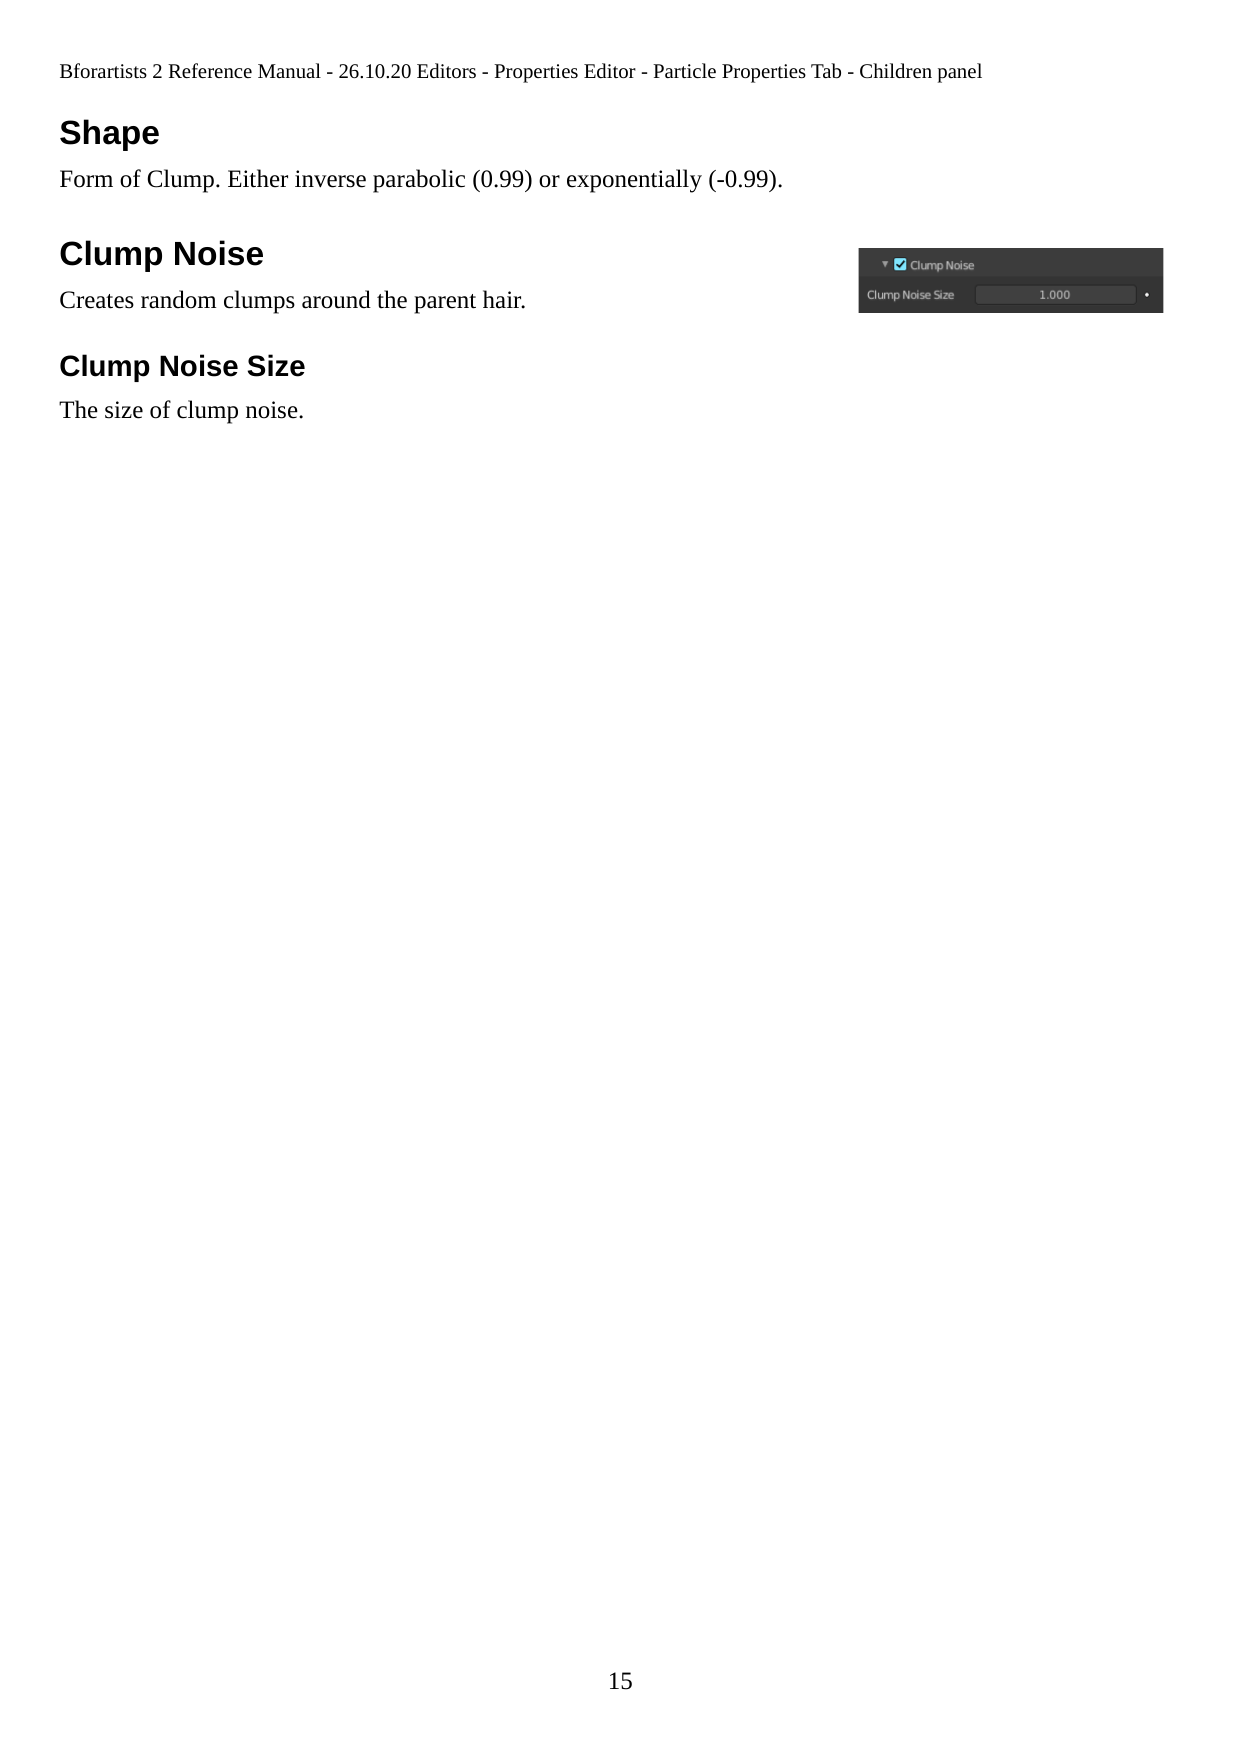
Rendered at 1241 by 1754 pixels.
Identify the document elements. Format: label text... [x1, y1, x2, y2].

subtitle Clump Noise [59, 234, 1181, 272]
subtitle Shape [59, 113, 1181, 151]
picture [858, 248, 1164, 313]
text Form of Clump. Either inverse parabolic (0.99) or exponentially (-0.99). [59, 164, 1181, 192]
text Creates random clumps around the parent hair. [59, 285, 858, 313]
subtitle Clump Noise Size [59, 348, 1181, 382]
text The size of clump noise. [59, 395, 1181, 423]
